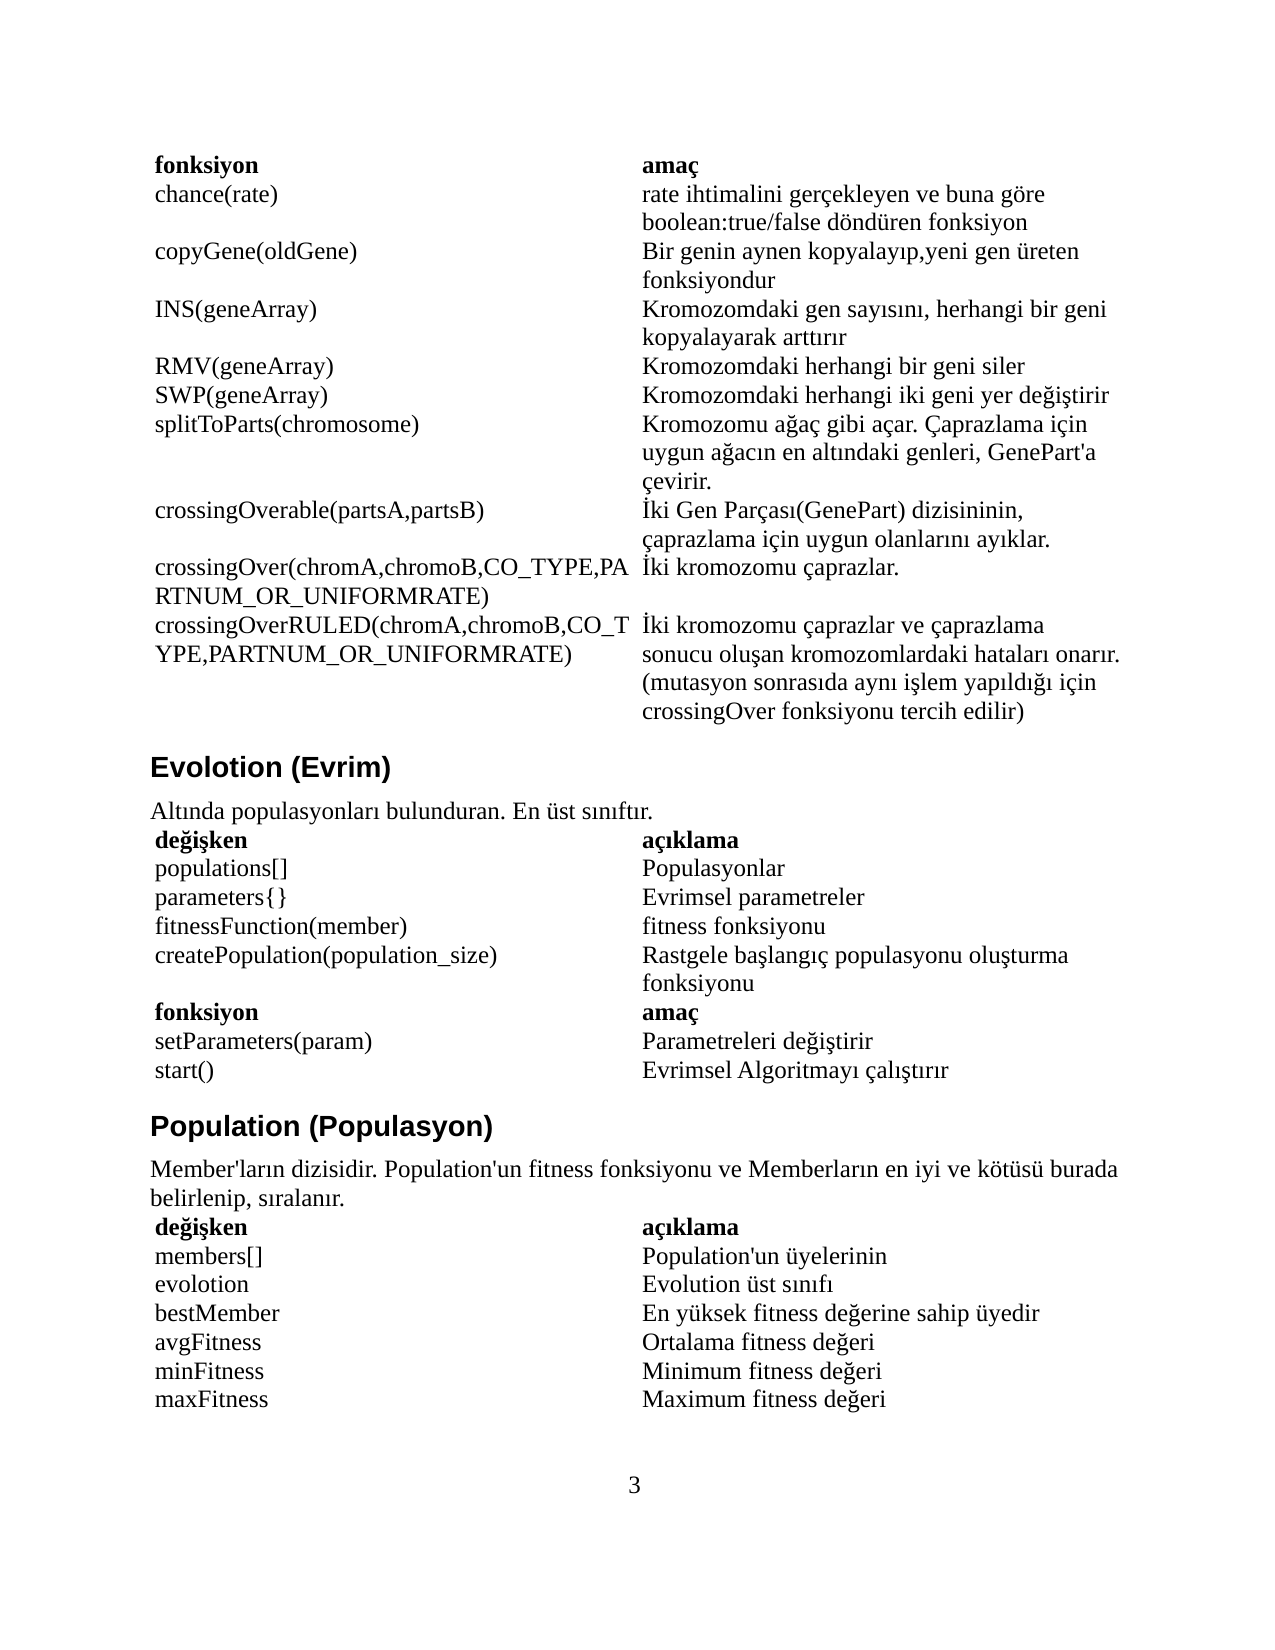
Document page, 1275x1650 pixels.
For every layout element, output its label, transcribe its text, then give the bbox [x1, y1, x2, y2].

table_cell bestMember [150, 1298, 637, 1327]
subtitle Population (Populasyon) [150, 1108, 1125, 1142]
table_cell Populasyonlar [638, 854, 1125, 882]
table_cell Minimum fitness değeri [638, 1356, 1125, 1384]
table_cell Ortalama fitness değeri [638, 1327, 1125, 1356]
table_cell Kromozomdaki herhangi bir geni siler [638, 351, 1125, 380]
table_cell Evrimsel Algoritmayı çalıştırır [638, 1055, 1125, 1083]
subtitle Evolotion (Evrim) [150, 750, 1125, 783]
table_cell İki kromozomu çaprazlar ve çaprazlama sonucu oluşan kromozomlardaki hataları onarır.(mutasyon sonrasıda aynı işlem yapıldığı için crossingOver fonksiyonu tercih edilir) [638, 610, 1125, 725]
table_cell splitToParts(chromosome) [150, 409, 637, 495]
table_cell Evrimsel parametreler [638, 882, 1125, 911]
table_cell populations[] [150, 854, 637, 882]
text Member'ların dizisidir. Population'un fitness fonksiyonu ve Memberların en iyi ve kötüsü burada belirlenip, sıralanır. [150, 1154, 1125, 1212]
table_header fonksiyon [150, 997, 637, 1026]
table_cell rate ihtimalini gerçekleyen ve buna göre boolean:true/false döndüren fonksiyon [638, 179, 1125, 236]
table_cell copyGene(oldGene) [150, 236, 637, 294]
table_header açıklama [638, 1212, 1125, 1241]
table_cell Population'un üyelerinin [638, 1241, 1125, 1269]
table_cell chance(rate) [150, 179, 637, 236]
table_cell crossingOver(chromA,chromoB,CO_TYPE,PARTNUM_OR_UNIFORMRATE) [150, 553, 637, 610]
table_header amaç [638, 997, 1125, 1026]
table_cell Rastgele başlangıç populasyonu oluşturma fonksiyonu [638, 940, 1125, 997]
table_cell crossingOverRULED(chromA,chromoB,CO_TYPE,PARTNUM_OR_UNIFORMRATE) [150, 610, 637, 725]
table_header fonksiyon [150, 150, 637, 179]
table_cell En yüksek fitness değerine sahip üyedir [638, 1298, 1125, 1327]
table_cell INS(geneArray) [150, 294, 637, 351]
table_cell setParameters(param) [150, 1026, 637, 1055]
table_cell members[] [150, 1241, 637, 1269]
table_cell evolotion [150, 1270, 637, 1298]
table_cell Parametreleri değiştirir [638, 1026, 1125, 1055]
table_cell start() [150, 1055, 637, 1083]
table_cell fitness fonksiyonu [638, 911, 1125, 940]
table_cell Kromozomu ağaç gibi açar. Çaprazlama için uygun ağacın en altındaki genleri, GenePart'a çevirir. [638, 409, 1125, 495]
table_cell createPopulation(population_size) [150, 940, 637, 997]
table_cell parameters{} [150, 882, 637, 911]
table_cell Bir genin aynen kopyalayıp,yeni gen üreten fonksiyondur [638, 236, 1125, 294]
table_header amaç [638, 150, 1125, 179]
table_cell Kromozomdaki gen sayısını, herhangi bir geni kopyalayarak arttırır [638, 294, 1125, 351]
table_cell SWP(geneArray) [150, 380, 637, 409]
table_cell maxFitness [150, 1385, 637, 1413]
text Altında populasyonları bulunduran. En üst sınıftır. [150, 796, 1125, 825]
table_cell avgFitness [150, 1327, 637, 1356]
table_cell fitnessFunction(member) [150, 911, 637, 940]
table_cell Kromozomdaki herhangi iki geni yer değiştirir [638, 380, 1125, 409]
table_header açıklama [638, 825, 1125, 853]
table_cell İki kromozomu çaprazlar. [638, 553, 1125, 610]
table_cell Evolution üst sınıfı [638, 1270, 1125, 1298]
table_cell minFitness [150, 1356, 637, 1384]
table_cell İki Gen Parçası(GenePart) dizisininin, çaprazlama için uygun olanlarını ayıklar. [638, 495, 1125, 552]
table_header değişken [150, 825, 637, 853]
table_cell Maximum fitness değeri [638, 1385, 1125, 1413]
table_header değişken [150, 1212, 637, 1241]
table_cell crossingOverable(partsA,partsB) [150, 495, 637, 552]
table_cell RMV(geneArray) [150, 351, 637, 380]
